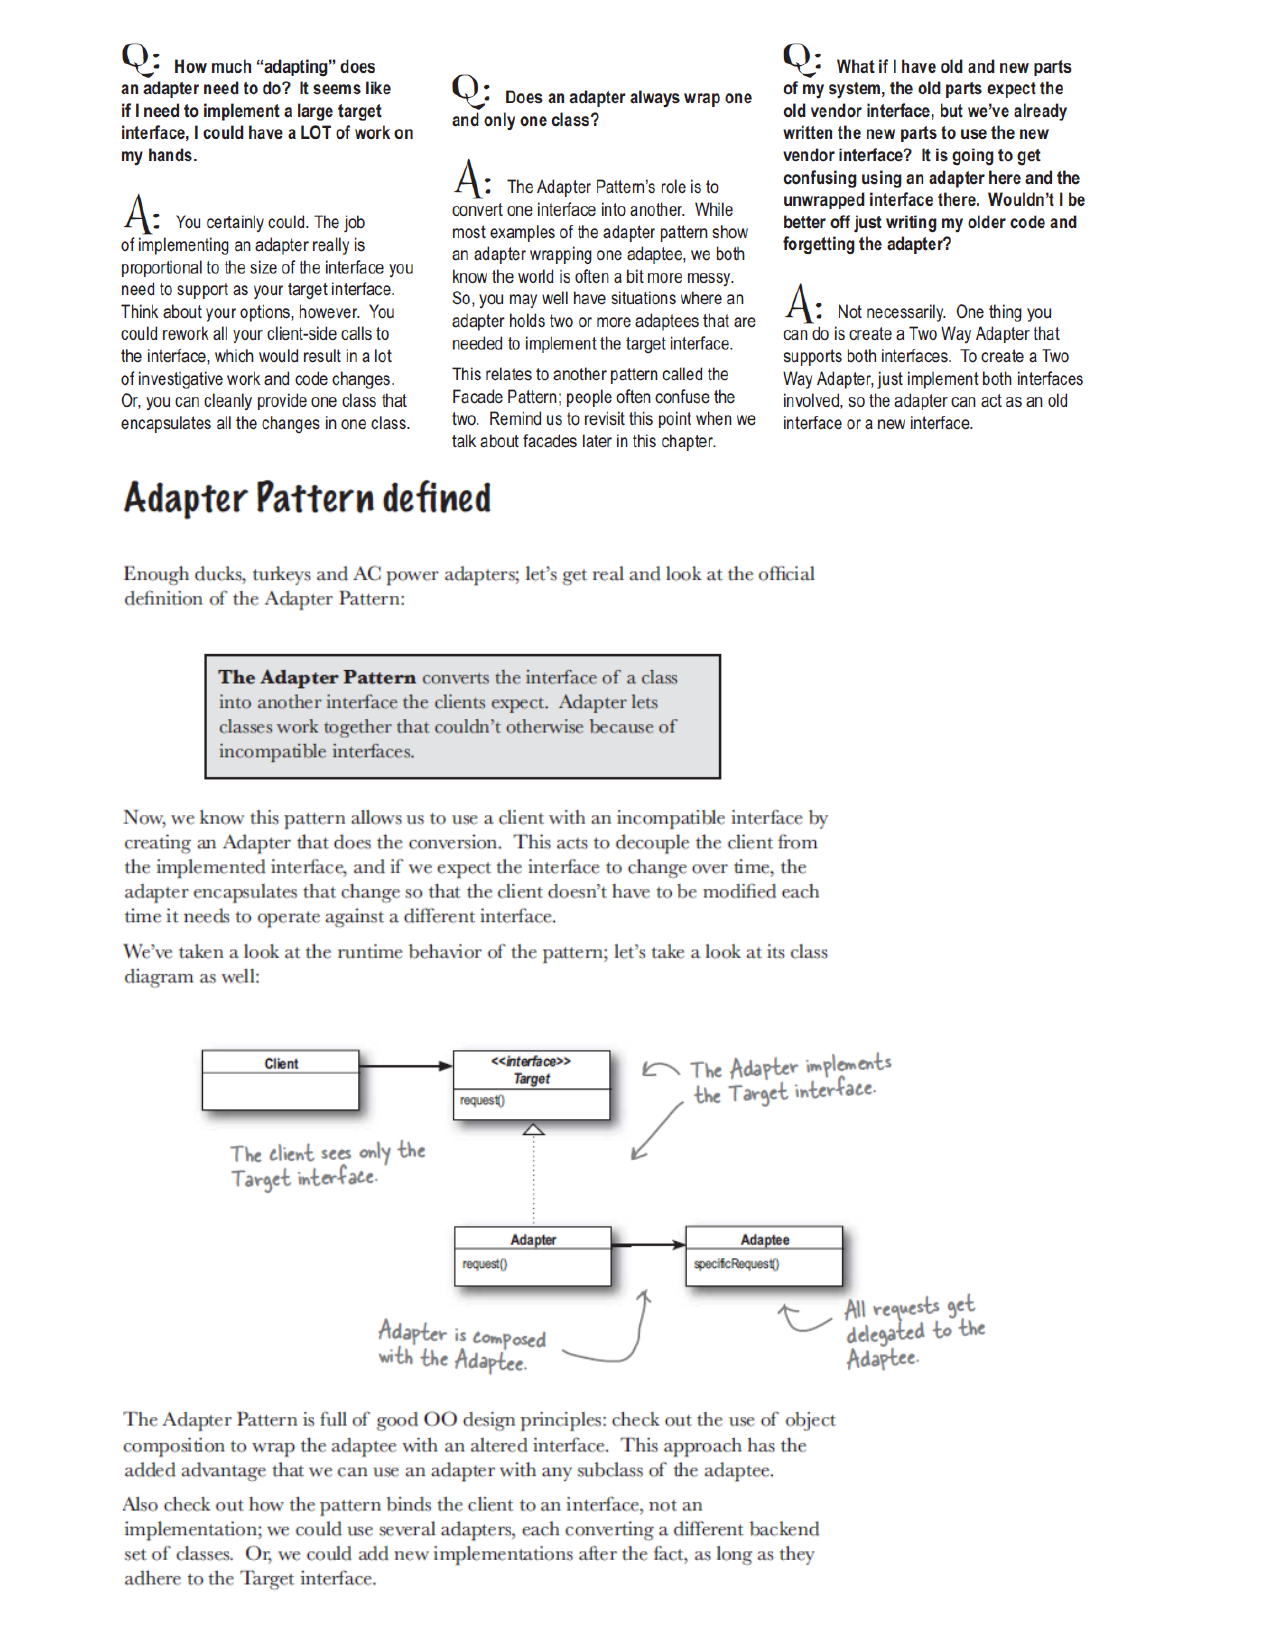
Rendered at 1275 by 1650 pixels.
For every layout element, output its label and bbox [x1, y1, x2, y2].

picture [115, 36, 1090, 455]
picture [122, 478, 991, 1592]
